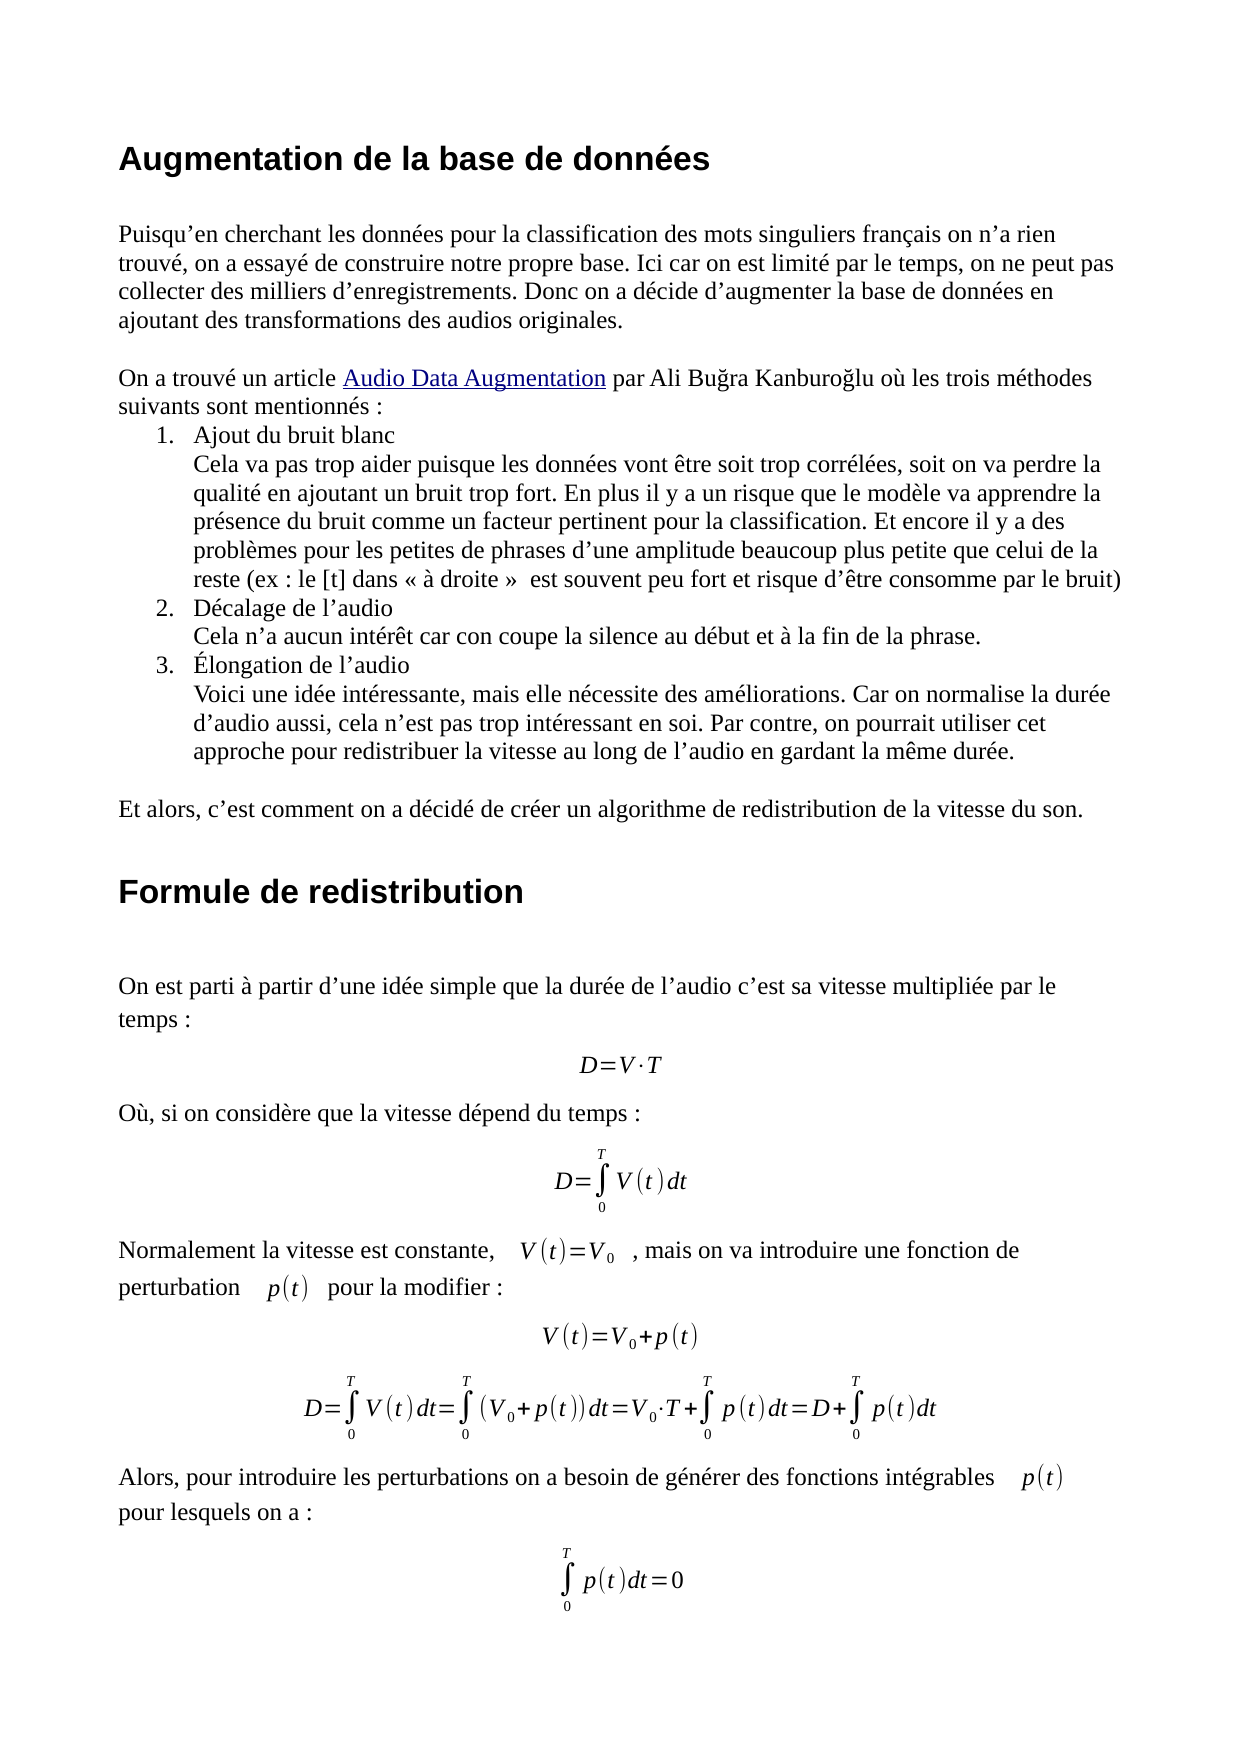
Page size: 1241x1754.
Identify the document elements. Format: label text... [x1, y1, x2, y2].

text On a trouvé un article Audio Data Augmentation par Ali Buğra Kanburoğlu où les trois méthodes suivants sont mentionnés : [118, 363, 1122, 420]
list Cela va pas trop aider puisque les données vont être soit trop corrélées, soit on va perdre la qualité en ajoutant un bruit trop fort. En plus il y a un risque que le modèle va apprendre la présence du bruit comme un facteur pertinent pour la classification. Et encore il y a des problèmes pour les petites de phrases d’une amplitude beaucoup plus petite que celui de la reste (ex : le [t] dans « à droite » est souvent peu fort et risque d’être consomme par le bruit) [156, 449, 1122, 593]
text Alors, pour introduire les perturbations on a besoin de générer des fonctions intégrables pour lesquels on a : [118, 1462, 1122, 1525]
list Cela n’a aucun intérêt car con coupe la silence au début et à la fin de la phrase. [156, 621, 1122, 650]
text Où, si on considère que la vitesse dépend du temps : [118, 1098, 1122, 1127]
subtitle Augmentation de la base de données [118, 139, 1122, 178]
list Décalage de l’audio [156, 593, 1122, 621]
text On est parti à partir d’une idée simple que la durée de l’audio c’est sa vitesse multipliée par le temps : [118, 971, 1122, 1033]
subtitle Formule de redistribution [118, 872, 1122, 911]
list Voici une idée intéressante, mais elle nécessite des améliorations. Car on normalise la durée d’audio aussi, cela n’est pas trop intéressant en soi. Par contre, on pourrait utiliser cet approche pour redistribuer la vitesse au long de l’audio en gardant la même durée. [156, 679, 1122, 765]
list Ajout du bruit blanc [156, 420, 1122, 449]
text Puisqu’en cherchant les données pour la classification des mots singuliers français on n’a rien trouvé, on a essayé de construire notre propre base. Ici car on est limité par le temps, on ne peut pas collecter des milliers d’enregistrements. Donc on a décide d’augmenter la base de données en ajoutant des transformations des audios originales. [118, 219, 1122, 334]
text Normalement la vitesse est constante, , mais on va introduire une fonction de perturbation pour la modifier : [118, 1235, 1122, 1302]
text Et alors, c’est comment on a décidé de créer un algorithme de redistribution de la vitesse du son. [118, 794, 1122, 823]
list Élongation de l’audio [156, 650, 1122, 679]
